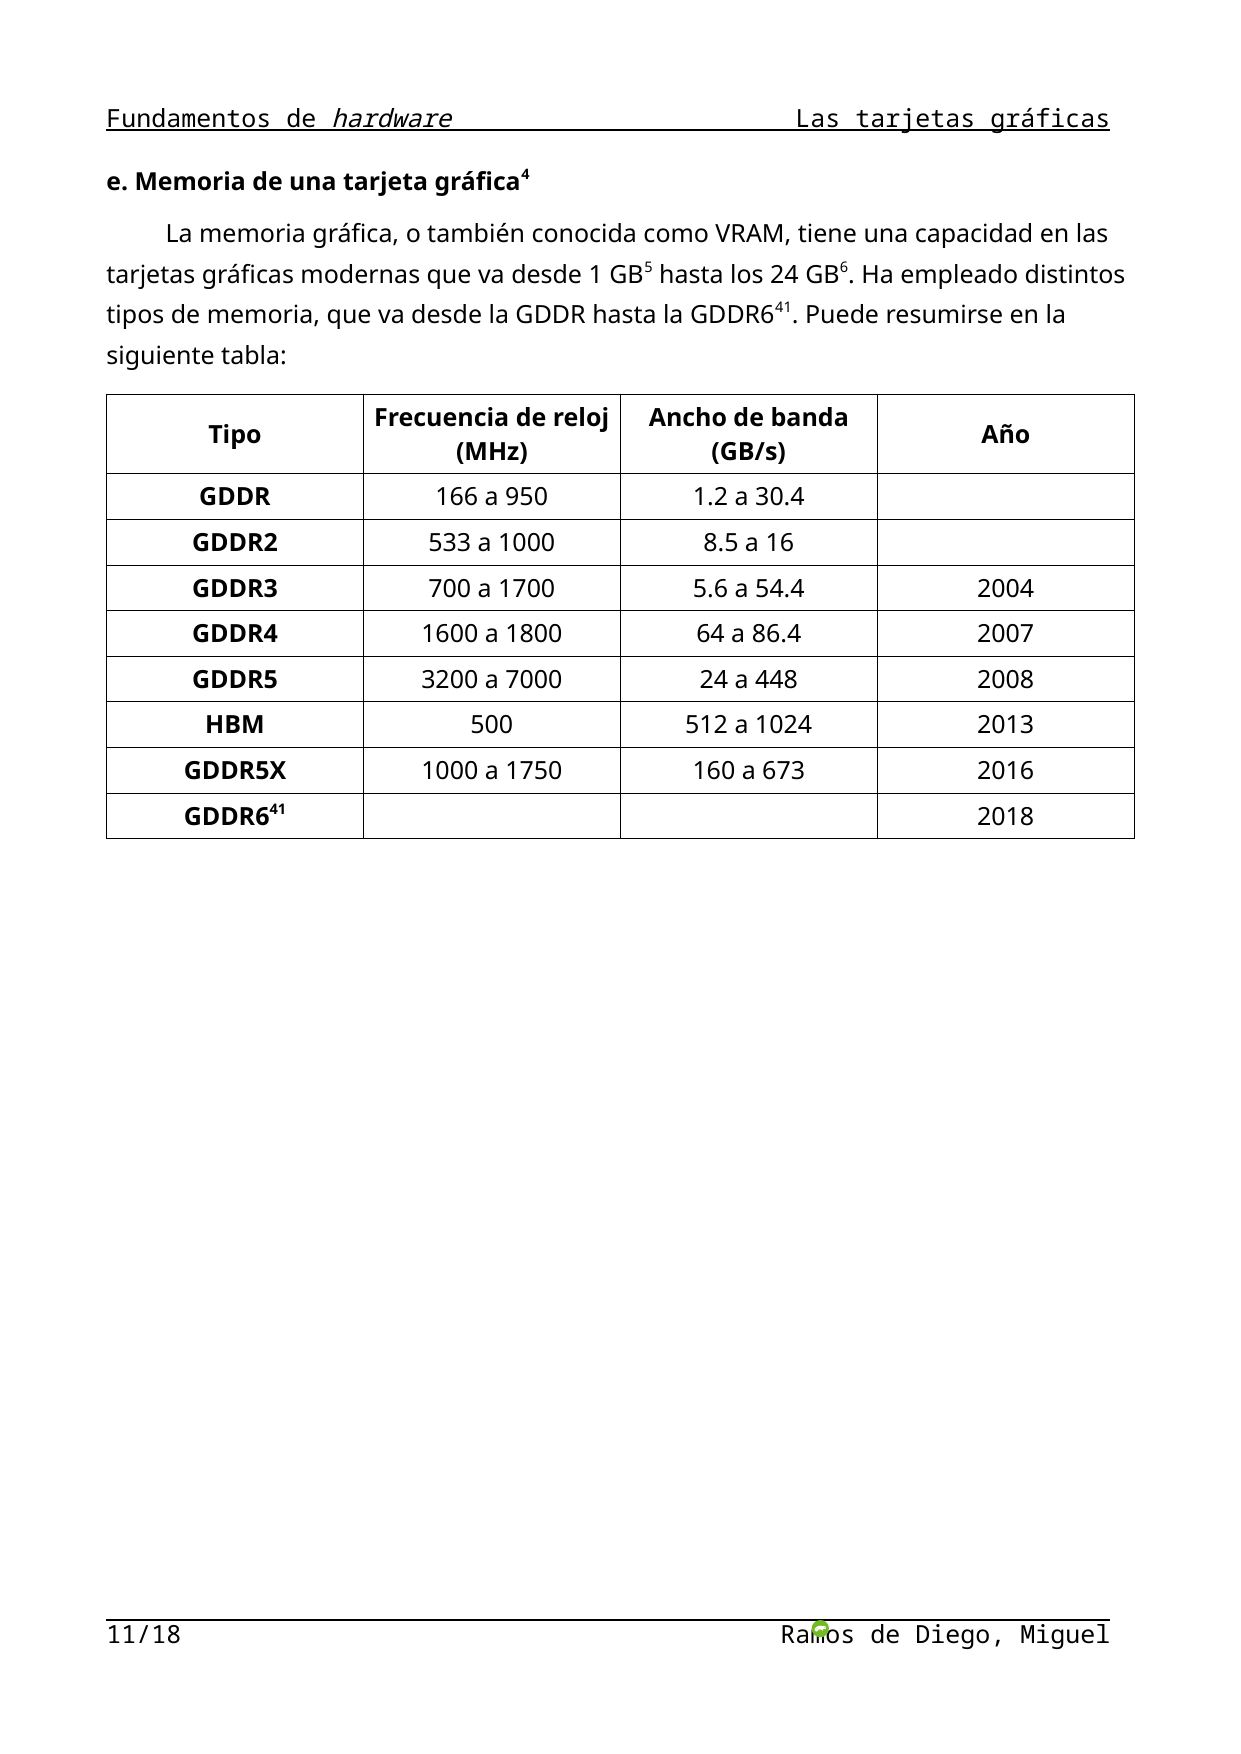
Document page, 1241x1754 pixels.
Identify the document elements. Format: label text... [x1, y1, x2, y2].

table_cell 24 a 448 [621, 657, 877, 701]
table_cell 2008 [878, 657, 1134, 701]
table_cell 64 a 86.4 [621, 611, 877, 656]
table_cell [364, 794, 620, 838]
table_cell [878, 520, 1134, 564]
table_header Tipo [107, 395, 363, 473]
table_cell HBM [107, 702, 363, 747]
table_cell 1000 a 1750 [364, 748, 620, 793]
table_header Año [878, 395, 1134, 473]
table_cell [878, 474, 1134, 519]
table_cell 512 a 1024 [621, 702, 877, 747]
table_cell [621, 794, 877, 838]
table_cell 160 a 673 [621, 748, 877, 793]
table_cell 5.6 a 54.4 [621, 566, 877, 610]
table_cell 1.2 a 30.4 [621, 474, 877, 519]
table_cell 2016 [878, 748, 1134, 793]
table_cell GDDR641 [107, 794, 363, 838]
subtitle e. Memoria de una tarjeta gráfica4 [106, 164, 1134, 198]
table_cell 2004 [878, 566, 1134, 610]
table_cell 3200 a 7000 [364, 657, 620, 701]
text La memoria gráfica, o también conocida como VRAM, tiene una capacidad en las tarjetas gráficas modernas que va desde 1 GB5 hasta los 24 GB6. Ha empleado distintos tipos de memoria, que va desde la GDDR hasta la GDDR641. Puede resumirse en la siguiente tabla: [106, 215, 1134, 372]
table_cell 2018 [878, 794, 1134, 838]
table_cell 1600 a 1800 [364, 611, 620, 656]
table_header Ancho de banda (GB/s) [621, 395, 877, 473]
table_cell 500 [364, 702, 620, 747]
table_header Frecuencia de reloj (MHz) [364, 395, 620, 473]
table_cell GDDR [107, 474, 363, 519]
table_cell GDDR4 [107, 611, 363, 656]
table_cell 2013 [878, 702, 1134, 747]
table_cell GDDR3 [107, 566, 363, 610]
table_cell GDDR5X [107, 748, 363, 793]
table_cell 8.5 a 16 [621, 520, 877, 564]
table_cell GDDR5 [107, 657, 363, 701]
table_cell GDDR2 [107, 520, 363, 564]
table_cell 533 a 1000 [364, 520, 620, 564]
table_cell 700 a 1700 [364, 566, 620, 610]
table_cell 166 a 950 [364, 474, 620, 519]
table_cell 2007 [878, 611, 1134, 656]
